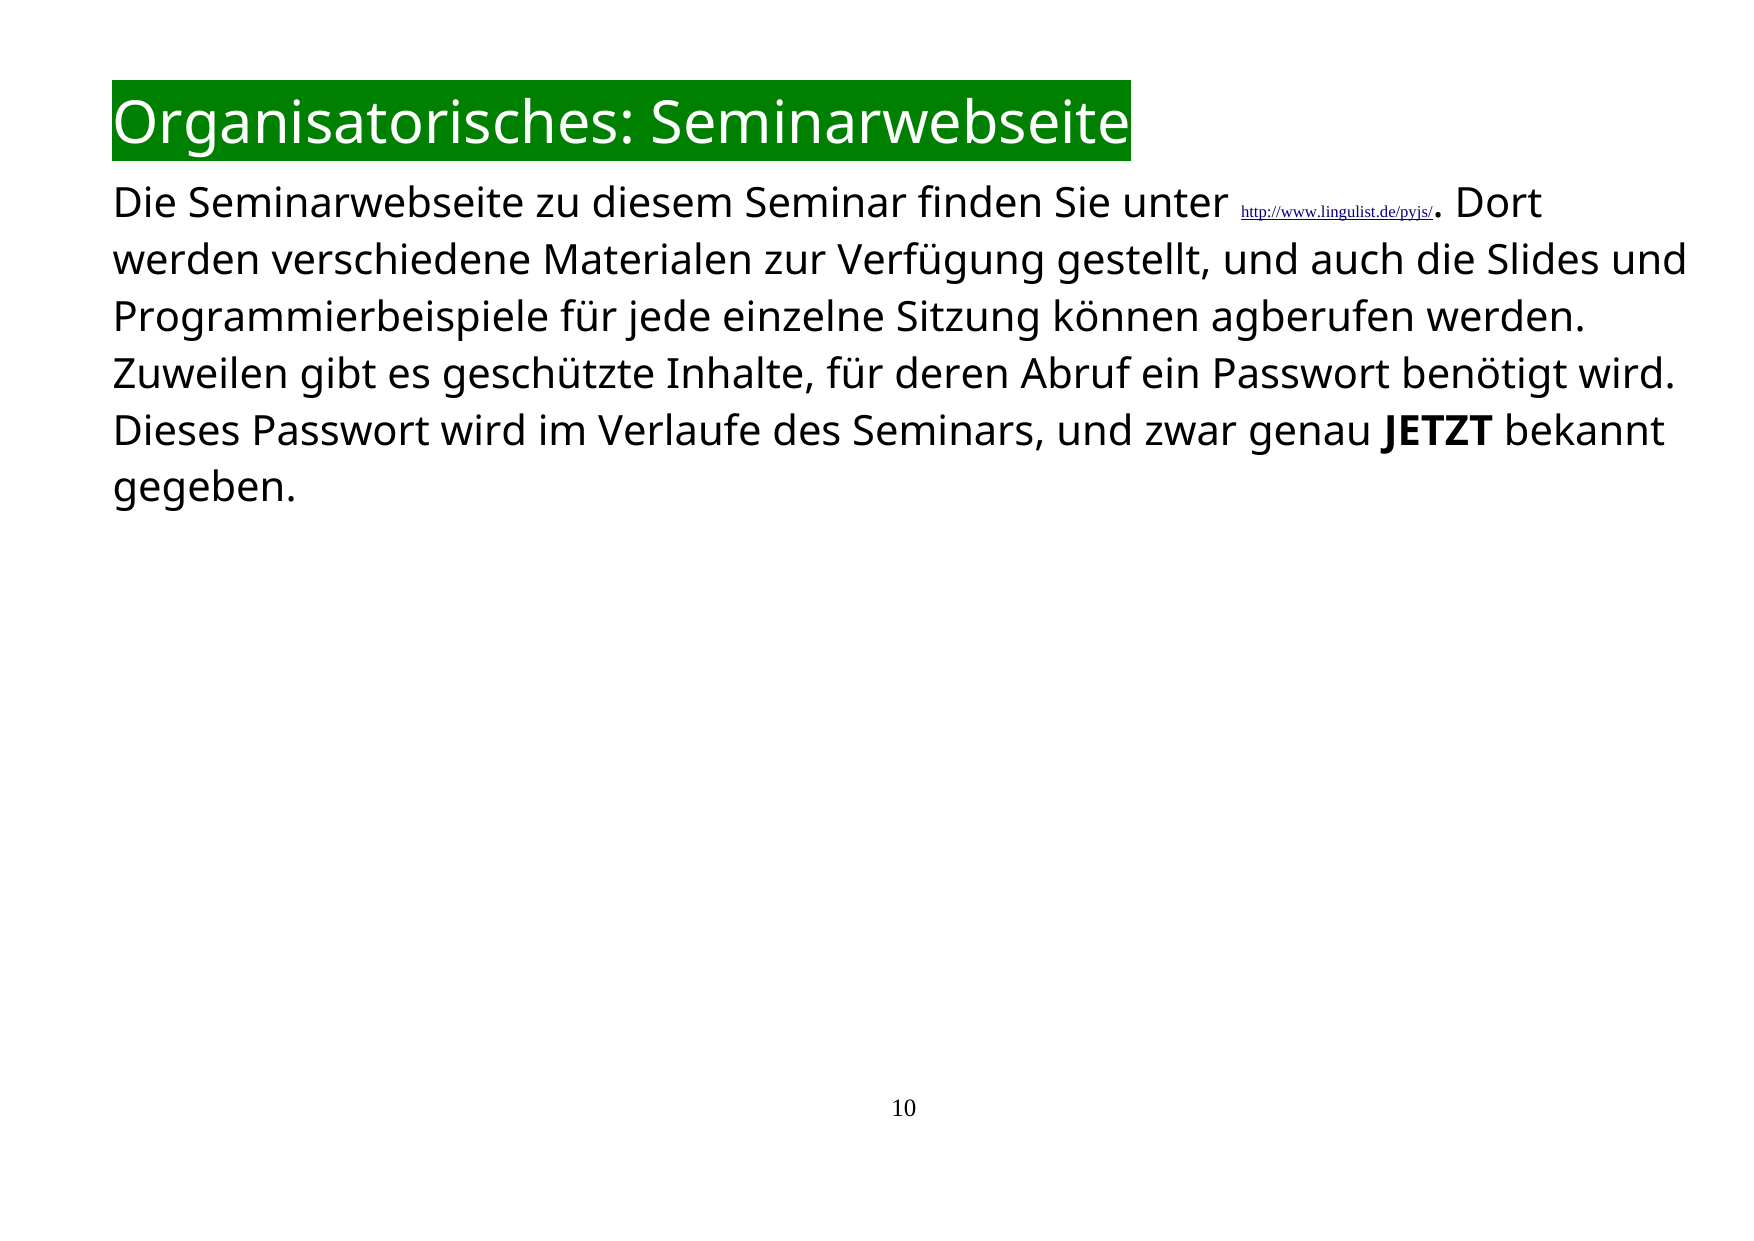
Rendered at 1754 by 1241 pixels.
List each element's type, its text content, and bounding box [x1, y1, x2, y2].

subtitle Organisatorisches: Seminarwebseite [112, 80, 1695, 161]
text Die Seminarwebseite zu diesem Seminar finden Sie unter http://www.lingulist.de/pyjs/. Dort werden verschiedene Materialen zur Verfügung gestellt, und auch die Slides und Programmierbeispiele für jede einzelne Sitzung können agberufen werden. Zuweilen gibt es geschützte Inhalte, für deren Abruf ein Passwort benötigt wird. Dieses Passwort wird im Verlaufe des Seminars, und zwar genau JETZT bekannt gegeben. [112, 173, 1695, 514]
